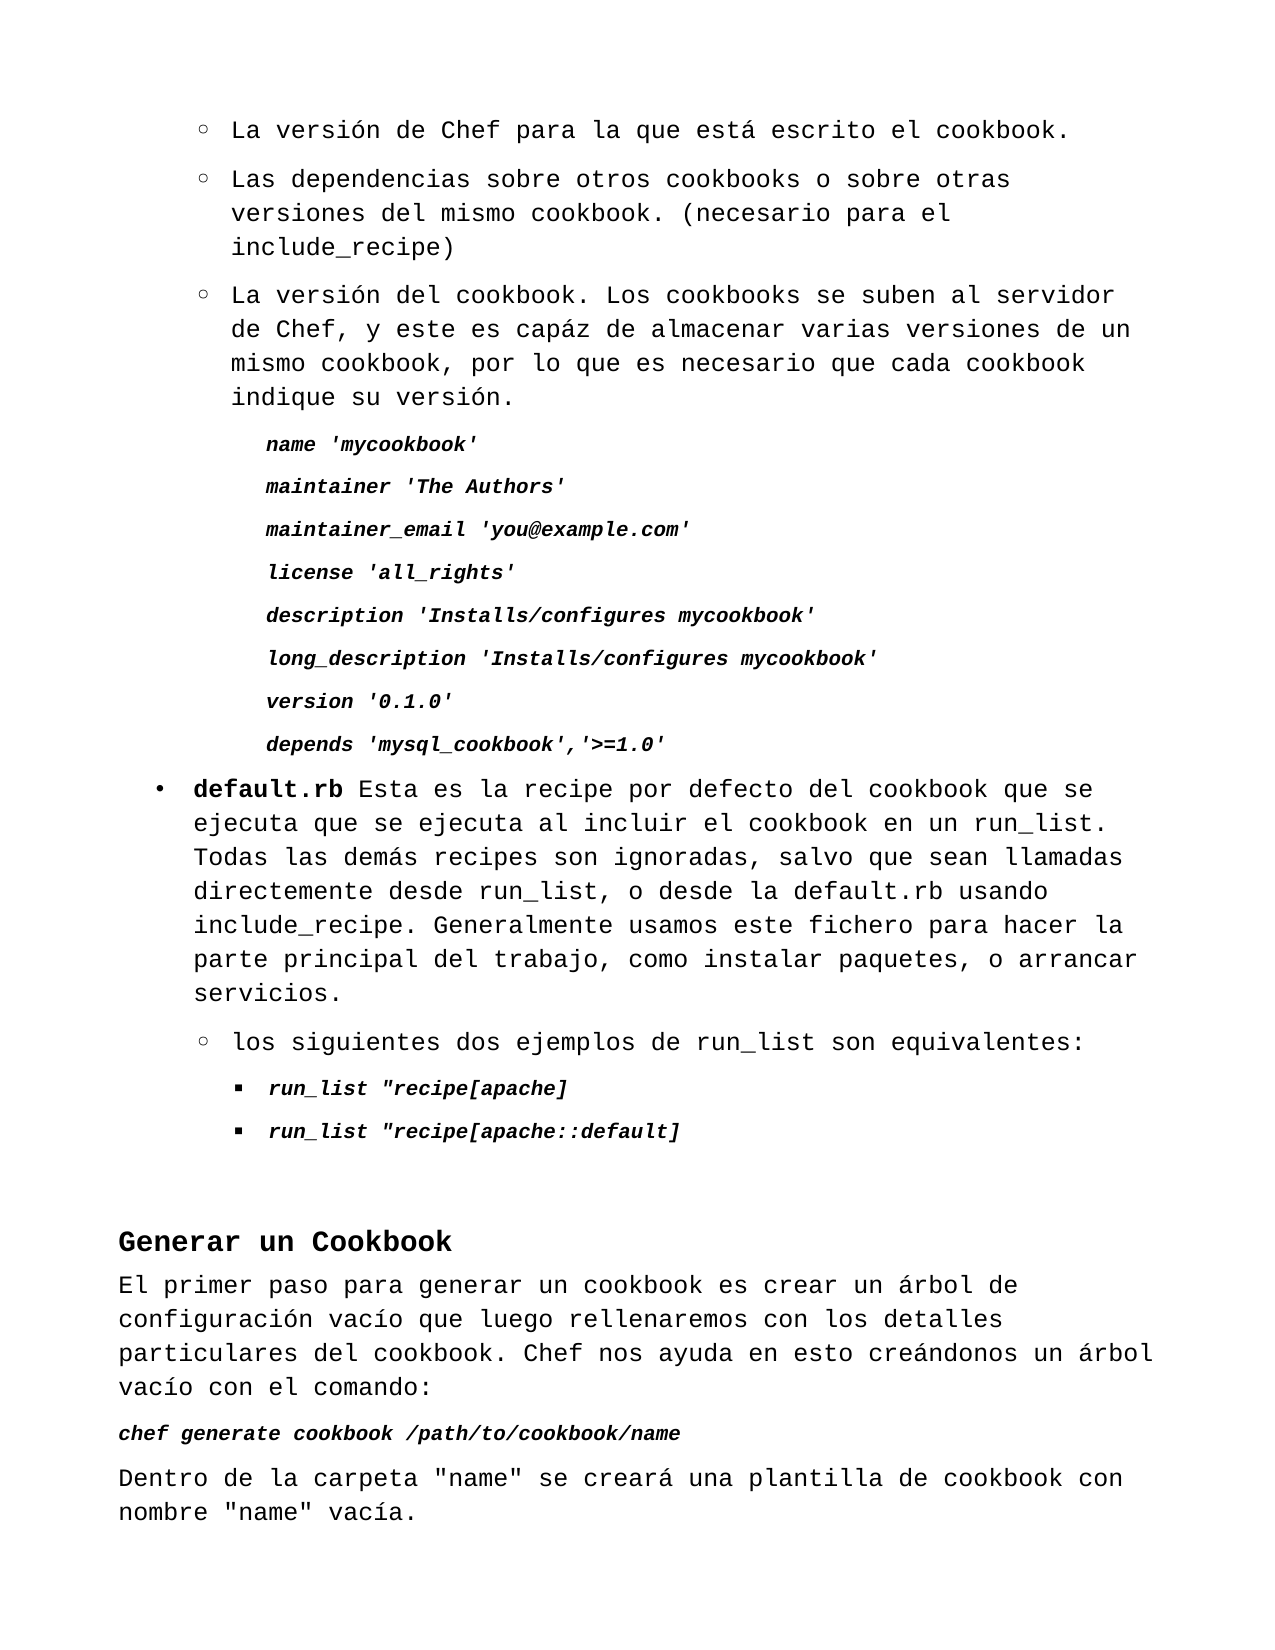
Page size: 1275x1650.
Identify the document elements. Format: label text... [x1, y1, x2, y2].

subtitle Generar un Cookbook [118, 1227, 1157, 1260]
text depends 'mysql_cookbook','>=1.0' [266, 734, 1157, 758]
list default.rb Esta es la recipe por defecto del cookbook que se ejecuta que se ejecuta al incluir el cookbook en un run_list. Todas las demás recipes son ignoradas, salvo que sean llamadas directemente desde run_list, o desde la default.rb usando include_recipe. Generalmente usamos este fichero para hacer la parte principal del trabajo, como instalar paquetes, o arrancar servicios. [156, 777, 1157, 1009]
text version '0.1.0' [266, 691, 1157, 715]
list run_list "recipe[apache] [231, 1078, 1157, 1101]
text name 'mycookbook' [266, 433, 1157, 457]
text license 'all_rights' [266, 562, 1157, 586]
list La versión del cookbook. Los cookbooks se suben al servidor de Chef, y este es capáz de almacenar varias versiones de un mismo cookbook, por lo que es necesario que cada cookbook indique su versión. [193, 283, 1157, 413]
text maintainer 'The Authors' [266, 476, 1157, 500]
list run_list "recipe[apache::default] [231, 1121, 1157, 1144]
text El primer paso para generar un cookbook es crear un árbol de configuración vacío que luego rellenaremos con los detalles particulares del cookbook. Chef nos ayuda en esto creándonos un árbol vacío con el comando: [118, 1273, 1157, 1403]
text maintainer_email 'you@example.com' [266, 519, 1157, 543]
text chef generate cookbook /path/to/cookbook/name [118, 1423, 1157, 1447]
list La versión de Chef para la que está escrito el cookbook. [193, 118, 1157, 146]
text Dentro de la carpeta "name" se creará una plantilla de cookbook con nombre "name" vacía. [118, 1466, 1157, 1528]
list Las dependencias sobre otros cookbooks o sobre otras versiones del mismo cookbook. (necesario para el include_recipe) [193, 167, 1157, 263]
list los siguientes dos ejemplos de run_list son equivalentes: [193, 1029, 1157, 1057]
text long_description 'Installs/configures mycookbook' [266, 648, 1157, 672]
text description 'Installs/configures mycookbook' [266, 605, 1157, 629]
